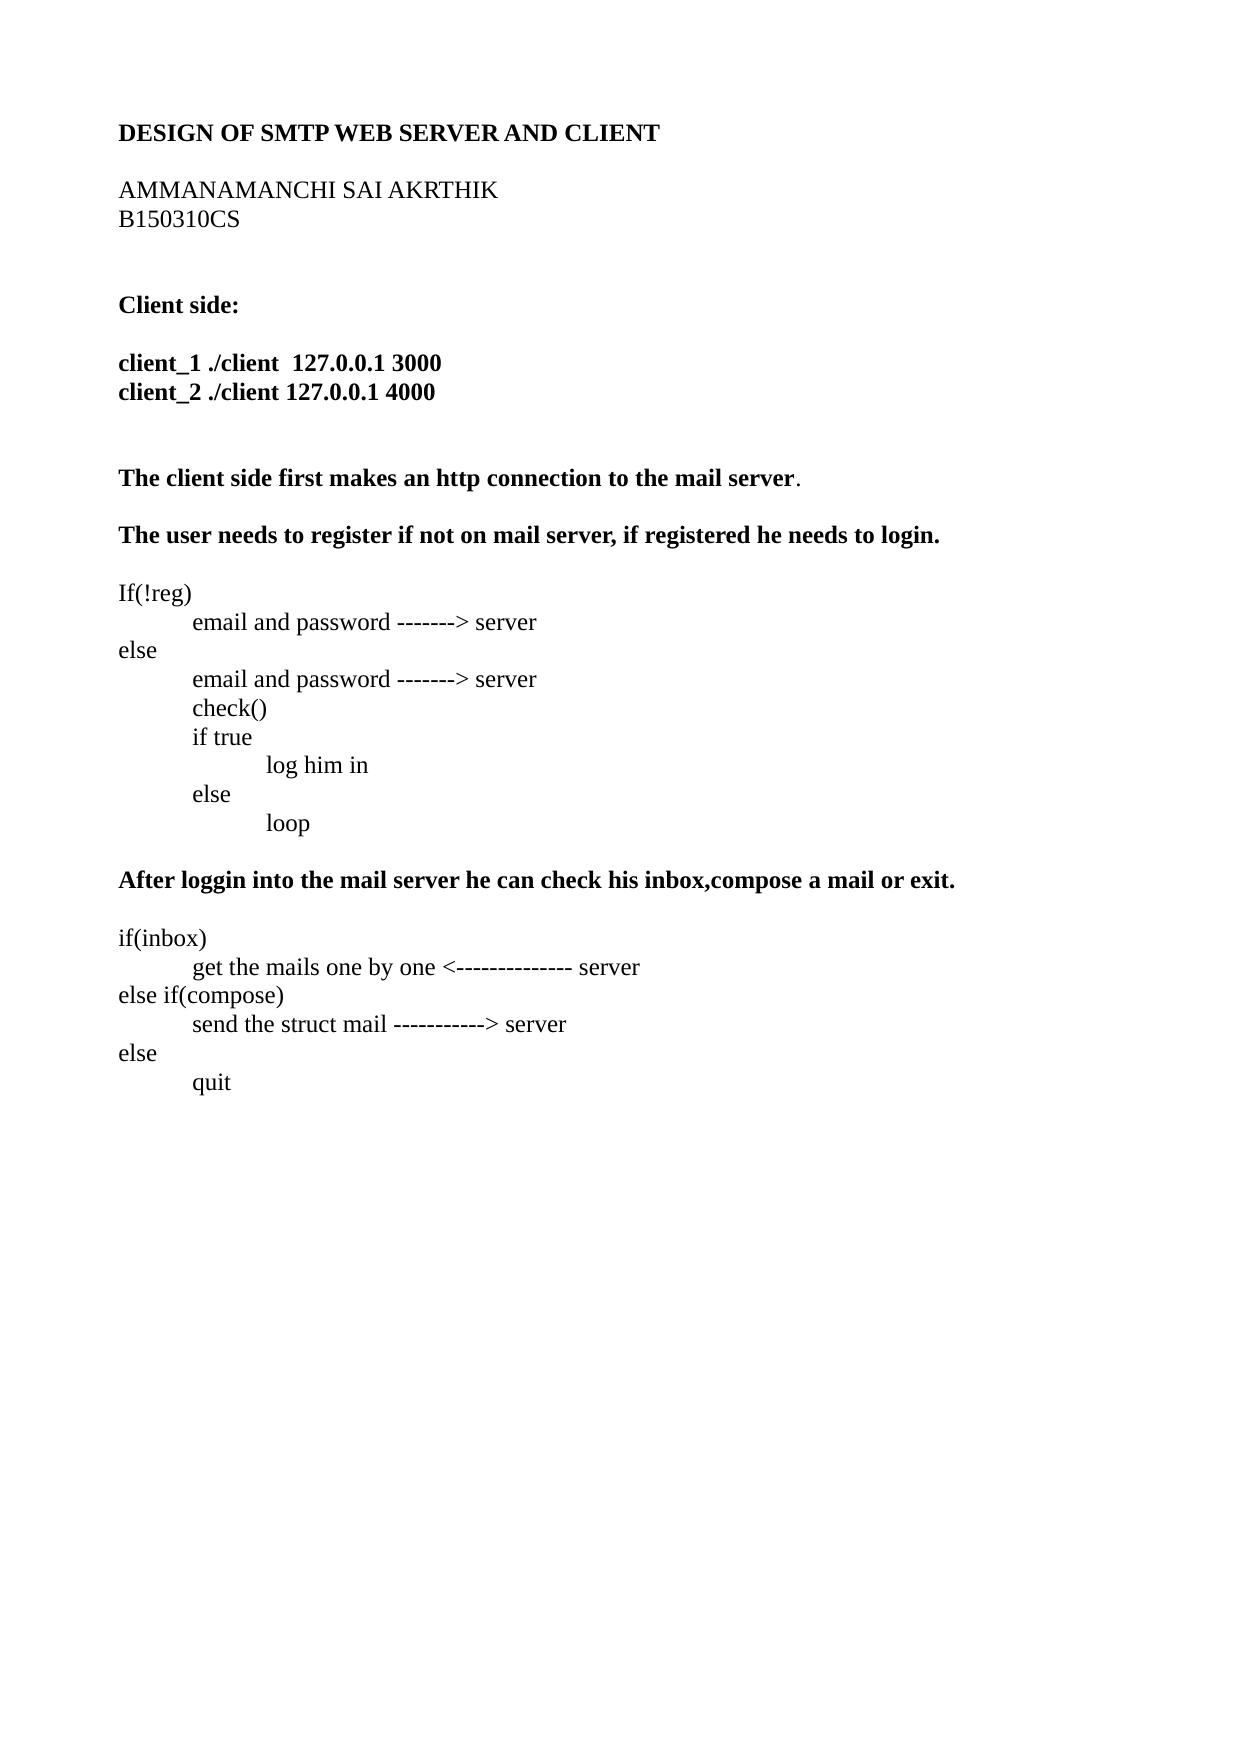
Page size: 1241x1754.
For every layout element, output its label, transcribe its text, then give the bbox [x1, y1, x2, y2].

text B150310CS [118, 204, 1122, 233]
text email and password -------> server [118, 607, 1122, 636]
text loop [118, 808, 1122, 837]
text log him in [118, 751, 1122, 779]
text if true [118, 722, 1122, 751]
text The user needs to register if not on mail server, if registered he needs to login. [118, 521, 1122, 549]
text else [118, 636, 1122, 664]
text AMMANAMANCHI SAI AKRTHIK [118, 176, 1122, 204]
text client_2 ./client 127.0.0.1 4000 [118, 377, 1122, 406]
text else if(compose) [118, 981, 1122, 1009]
text email and password -------> server [118, 664, 1122, 693]
text Client side: [118, 291, 1122, 319]
text DESIGN OF SMTP WEB SERVER AND CLIENT [118, 118, 1122, 147]
text The client side first makes an http connection to the mail server. [118, 463, 1122, 492]
text if(inbox) [118, 923, 1122, 952]
text else [118, 1038, 1122, 1067]
text client_1 ./client 127.0.0.1 3000 [118, 348, 1122, 377]
text get the mails one by one <-------------- server [118, 952, 1122, 981]
text send the struct mail -----------> server [118, 1009, 1122, 1038]
text else [118, 779, 1122, 808]
text If(!reg) [118, 578, 1122, 607]
text After loggin into the mail server he can check his inbox,compose a mail or exit. [118, 866, 1122, 894]
text quit [118, 1067, 1122, 1096]
text check() [118, 693, 1122, 722]
